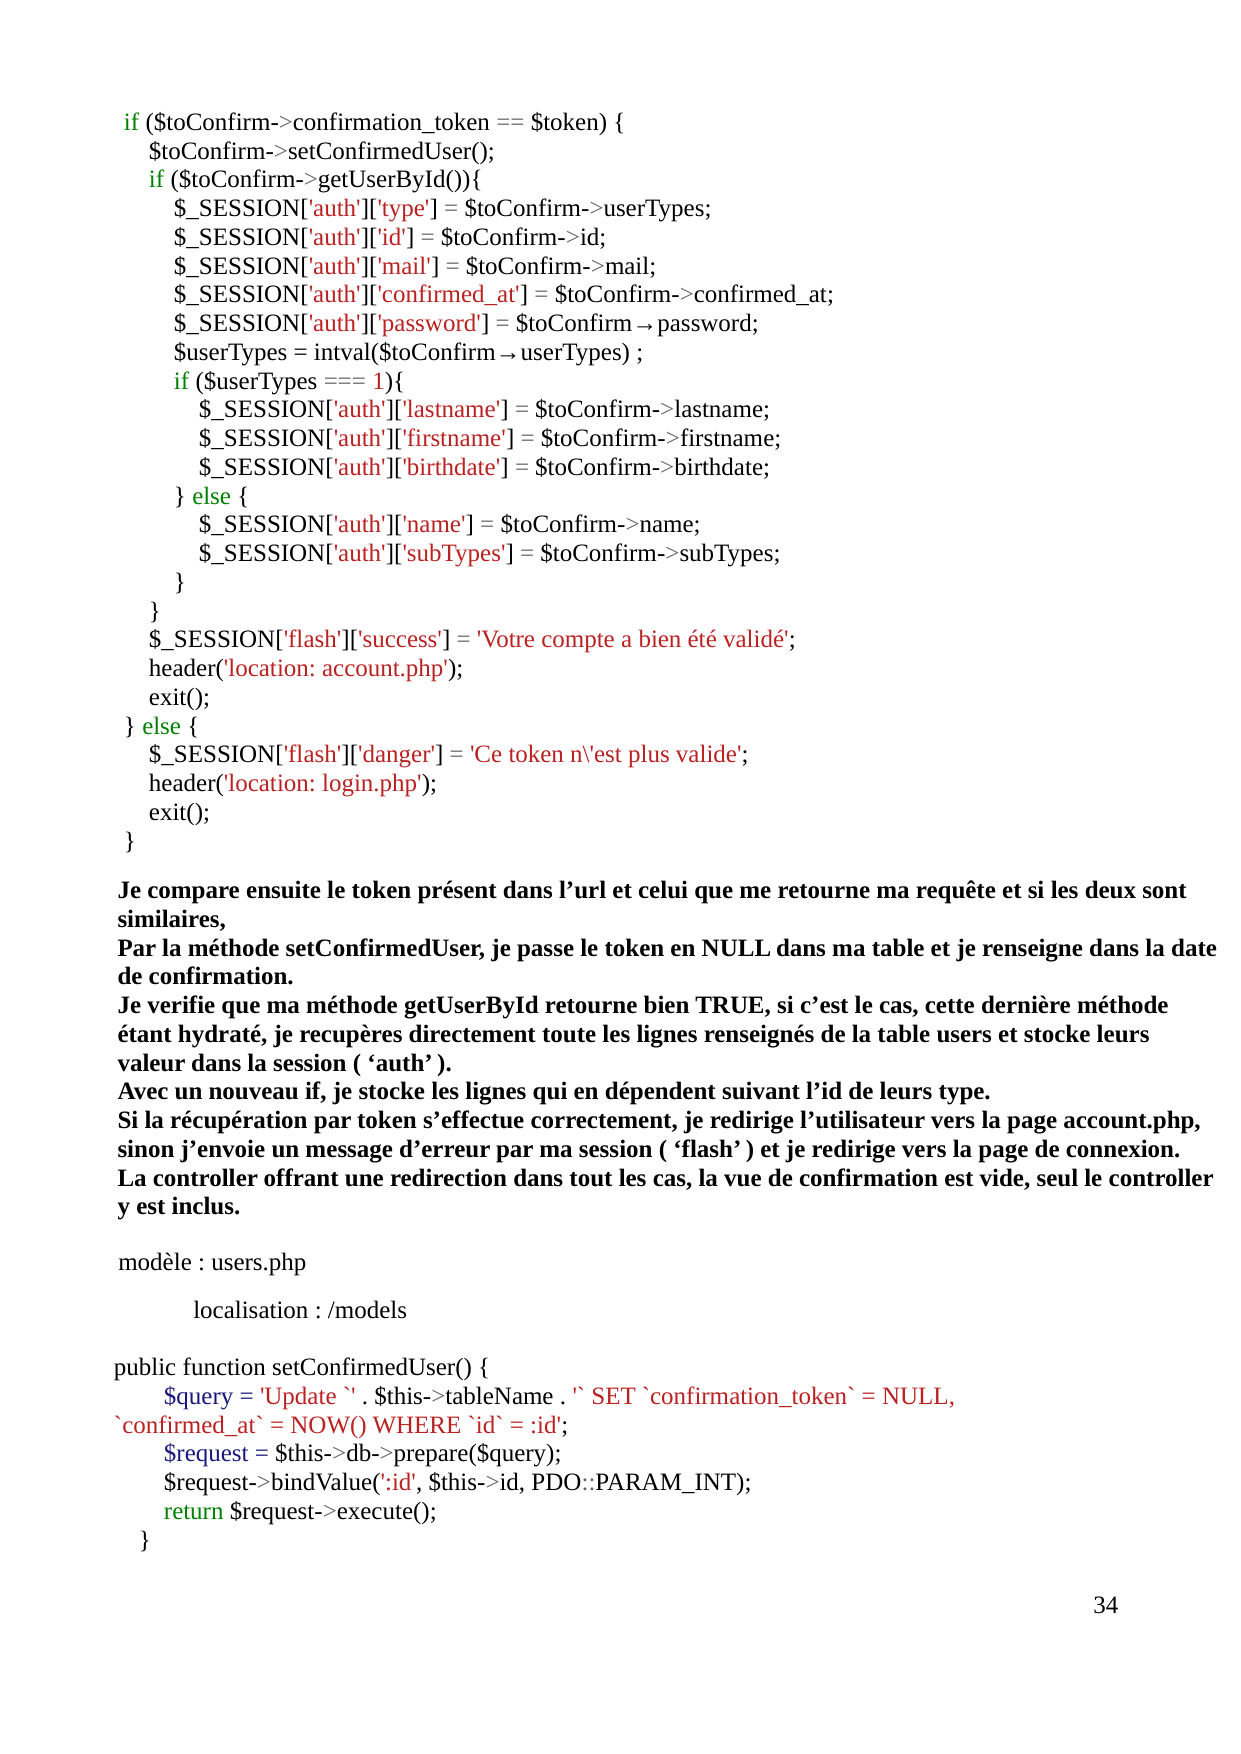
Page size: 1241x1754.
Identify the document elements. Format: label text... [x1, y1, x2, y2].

text modèle : users.php [118, 1247, 1122, 1275]
text 34 [118, 1590, 1122, 1619]
text localisation : /models [118, 1296, 1122, 1324]
